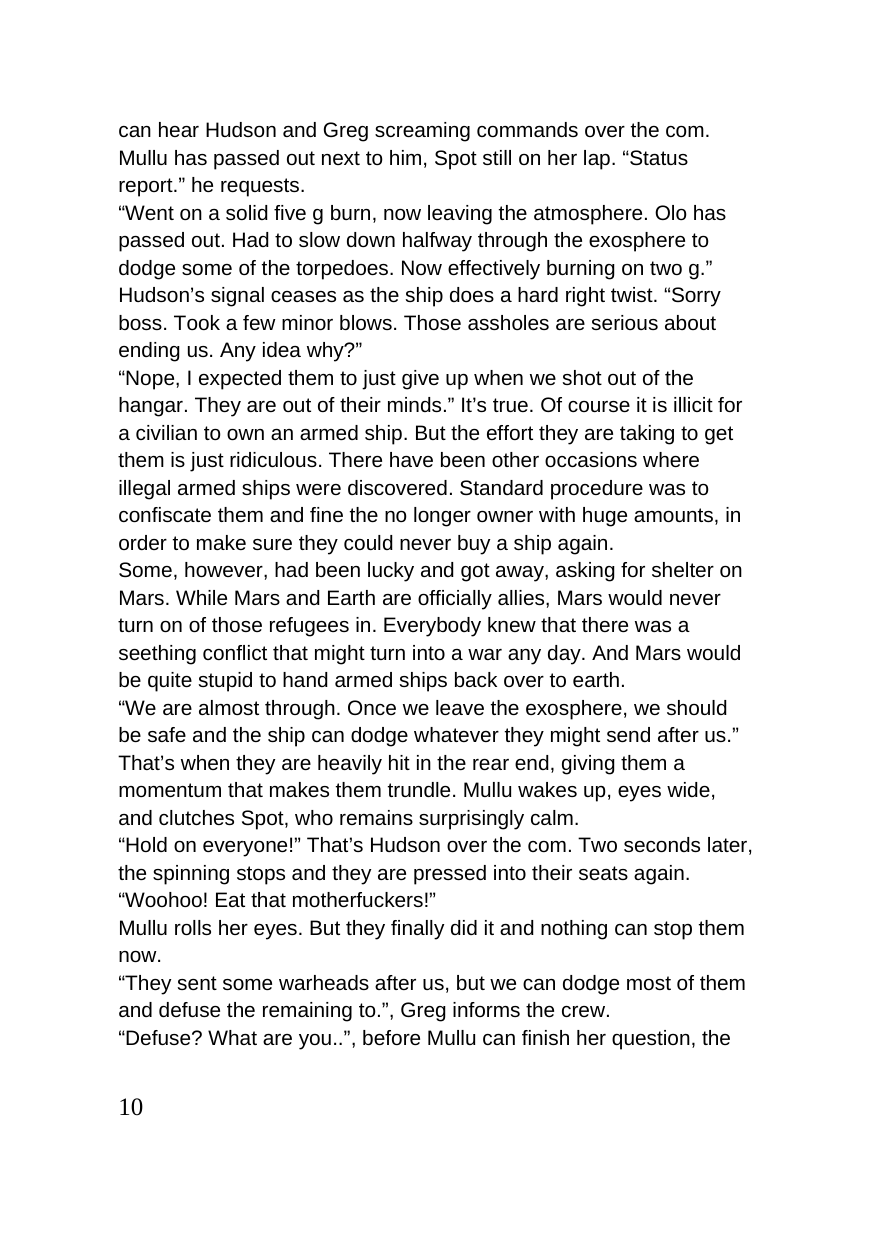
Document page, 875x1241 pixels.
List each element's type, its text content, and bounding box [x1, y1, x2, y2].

text can hear Hudson and Greg screaming commands over the com. Mullu has passed out next to him, Spot still on her lap. “Status report.” he requests. “Went on a solid five g burn, now leaving the atmosphere. Olo has passed out. Had to slow down halfway through the exosphere to dodge some of the torpedoes. Now effectively burning on two g.” Hudson’s signal ceases as the ship does a hard right twist. “Sorry boss. Took a few minor blows. Those assholes are serious about ending us. Any idea why?” “Nope, I expected them to just give up when we shot out of the hangar. They are out of their minds.” It’s true. Of course it is illicit for a civilian to own an armed ship. But the effort they are taking to get them is just ridiculous. There have been other occasions where illegal armed ships were discovered. Standard procedure was to confiscate them and fine the no longer owner with huge amounts, in order to make sure they could never buy a ship again. Some, however, had been lucky and got away, asking for shelter on Mars. While Mars and Earth are officially allies, Mars would never turn on of those refugees in. Everybody knew that there was a seething conflict that might turn into a war any day. And Mars would be quite stupid to hand armed ships back over to earth. “We are almost through. Once we leave the exosphere, we should be safe and the ship can dodge whatever they might send after us.” That’s when they are heavily hit in the rear end, giving them a momentum that makes them trundle. Mullu wakes up, eyes wide, and clutches Spot, who remains surprisingly calm. “Hold on everyone!” That’s Hudson over the com. Two seconds later, the spinning stops and they are pressed into their seats again. “Woohoo! Eat that motherfuckers!” Mullu rolls her eyes. But they finally did it and nothing can stop them now. “They sent some warheads after us, but we can dodge most of them and defuse the remaining to.”, Greg informs the crew. “Defuse? What are you..”, before Mullu can finish her question, the [118, 118, 756, 1049]
